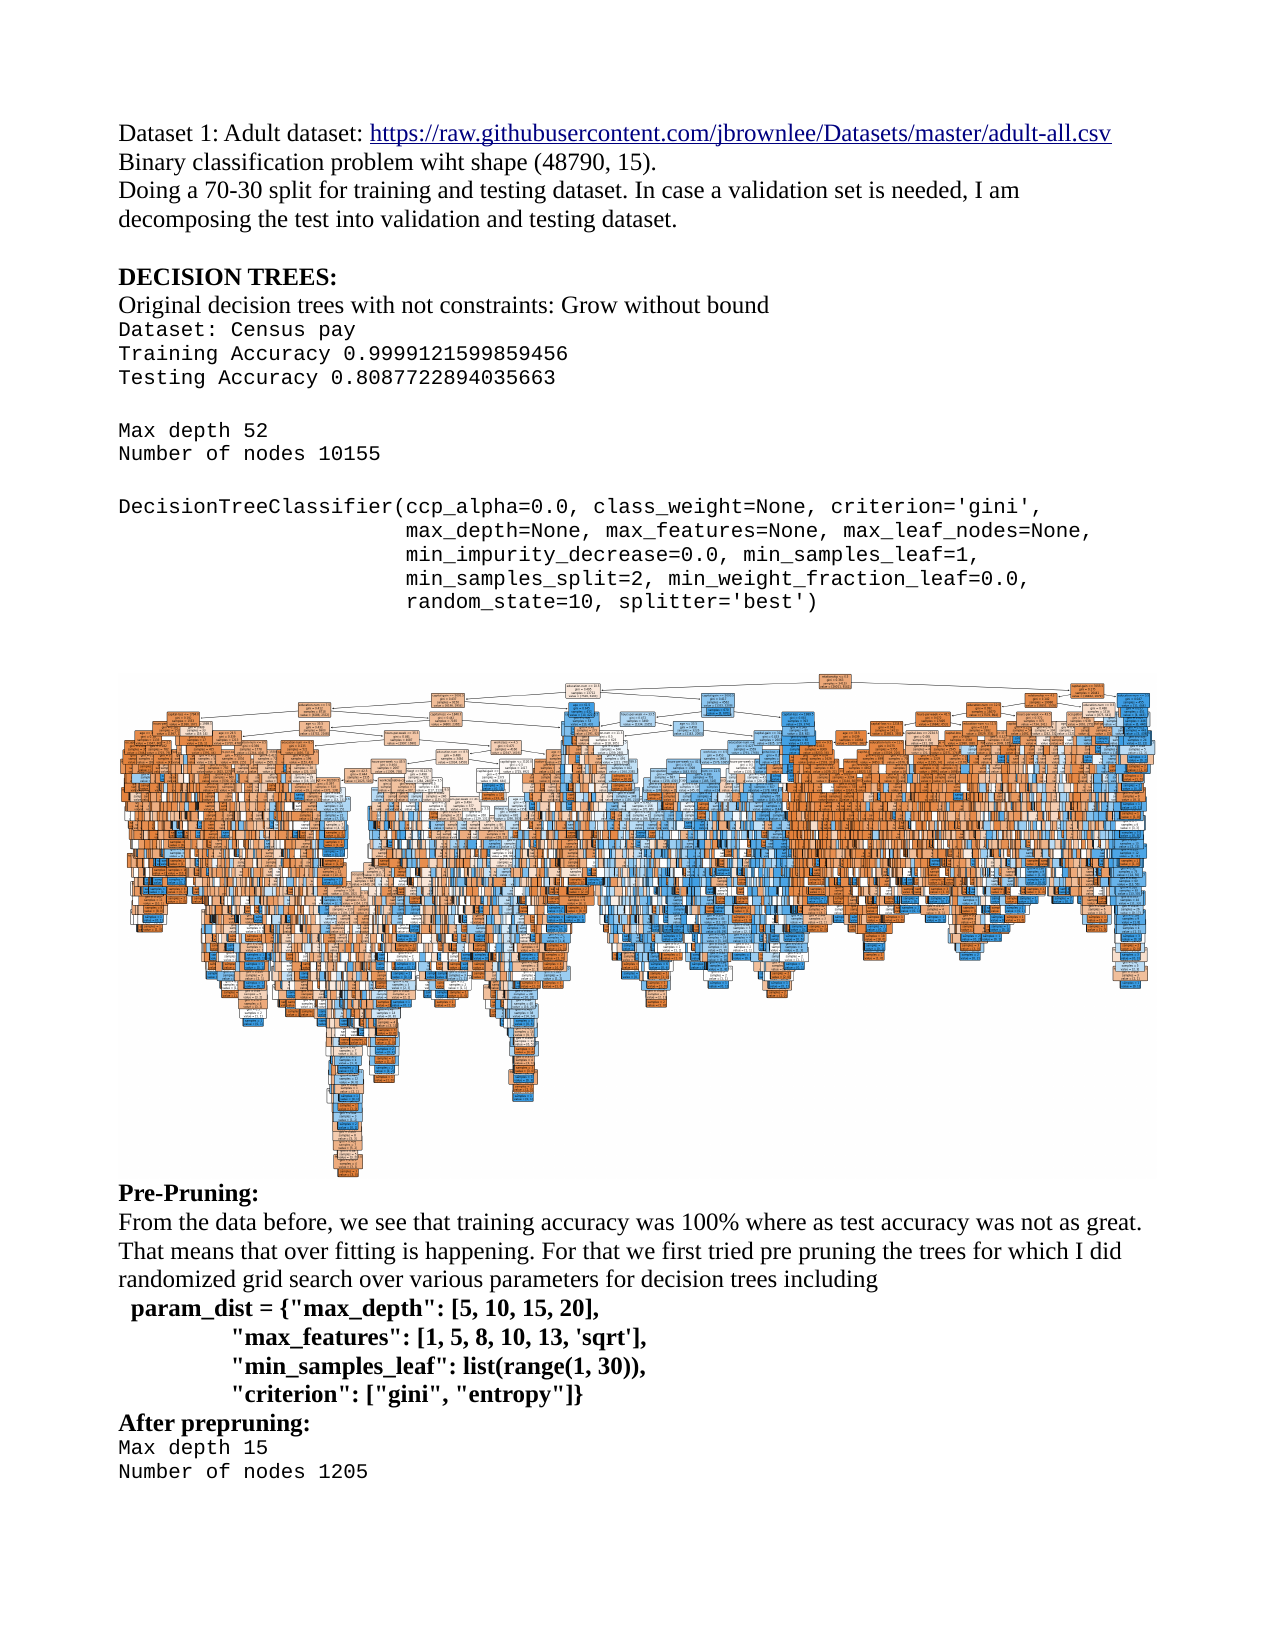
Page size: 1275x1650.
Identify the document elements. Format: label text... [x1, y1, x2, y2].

text "max_features": [1, 5, 8, 10, 13, 'sqrt'], [118, 1322, 1157, 1351]
text random_state=10, splitter='best') [118, 591, 1157, 615]
text Testing Accuracy 0.8087722894035663 [118, 367, 1157, 390]
text After prepruning: [118, 1408, 1157, 1437]
text Binary classification problem wiht shape (48790, 15). [118, 147, 1157, 176]
text From the data before, we see that training accuracy was 100% where as test accuracy was not as great. That means that over fitting is happening. For that we first tried pre pruning the trees for which I did randomized grid search over various parameters for decision trees including [118, 1207, 1157, 1293]
text min_impurity_decrease=0.0, min_samples_leaf=1, [118, 544, 1157, 567]
text Dataset 1: Adult dataset: https://raw.githubusercontent.com/jbrownlee/Datasets/master/adult-all.csv [118, 118, 1157, 147]
text DECISION TREES: [118, 262, 1157, 291]
text Number of nodes 10155 [118, 443, 1157, 467]
text param_dist = {"max_depth": [5, 10, 15, 20], [118, 1293, 1157, 1322]
text max_depth=None, max_features=None, max_leaf_nodes=None, [118, 520, 1157, 544]
text "criterion": ["gini", "entropy"]} [118, 1379, 1157, 1408]
text Dataset: Census pay [118, 319, 1157, 343]
text Original decision trees with not constraints: Grow without bound [118, 291, 1157, 319]
text min_samples_split=2, min_weight_fraction_leaf=0.0, [118, 567, 1157, 591]
text Pre-Pruning: [118, 1179, 1157, 1207]
text DecisionTreeClassifier(ccp_alpha=0.0, class_weight=None, criterion='gini', [118, 497, 1157, 520]
text Number of nodes 1205 [118, 1461, 1157, 1484]
text Max depth 52 [118, 420, 1157, 443]
picture [118, 673, 1157, 1179]
text Training Accuracy 0.9999121599859456 [118, 343, 1157, 367]
text Max depth 15 [118, 1437, 1157, 1461]
text "min_samples_leaf": list(range(1, 30)), [118, 1351, 1157, 1379]
text Doing a 70-30 split for training and testing dataset. In case a validation set is needed, I am decomposing the test into validation and testing dataset. [118, 176, 1157, 233]
